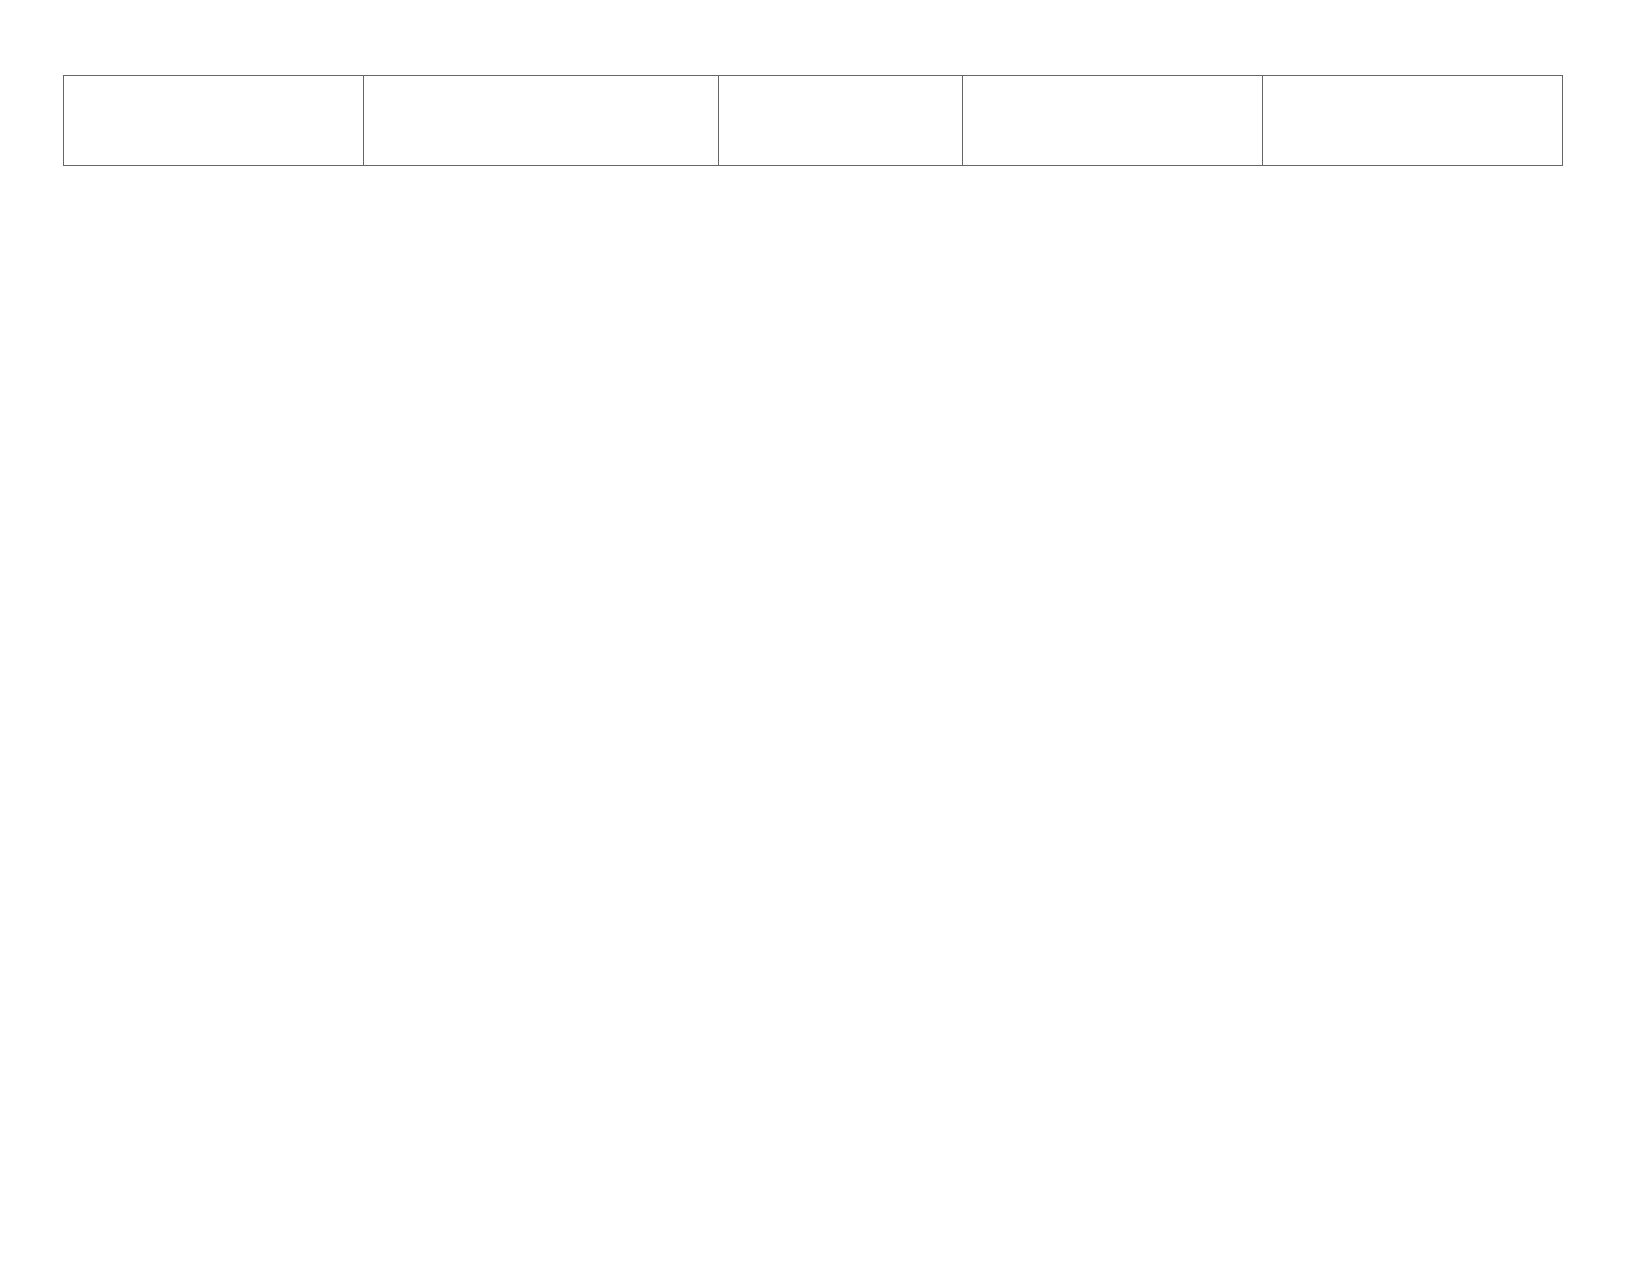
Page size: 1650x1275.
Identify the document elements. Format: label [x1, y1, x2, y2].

table_cell [1263, 76, 1562, 164]
table_cell [364, 76, 718, 164]
table_cell [719, 76, 962, 164]
table_cell [963, 76, 1262, 164]
table_cell [64, 76, 363, 164]
